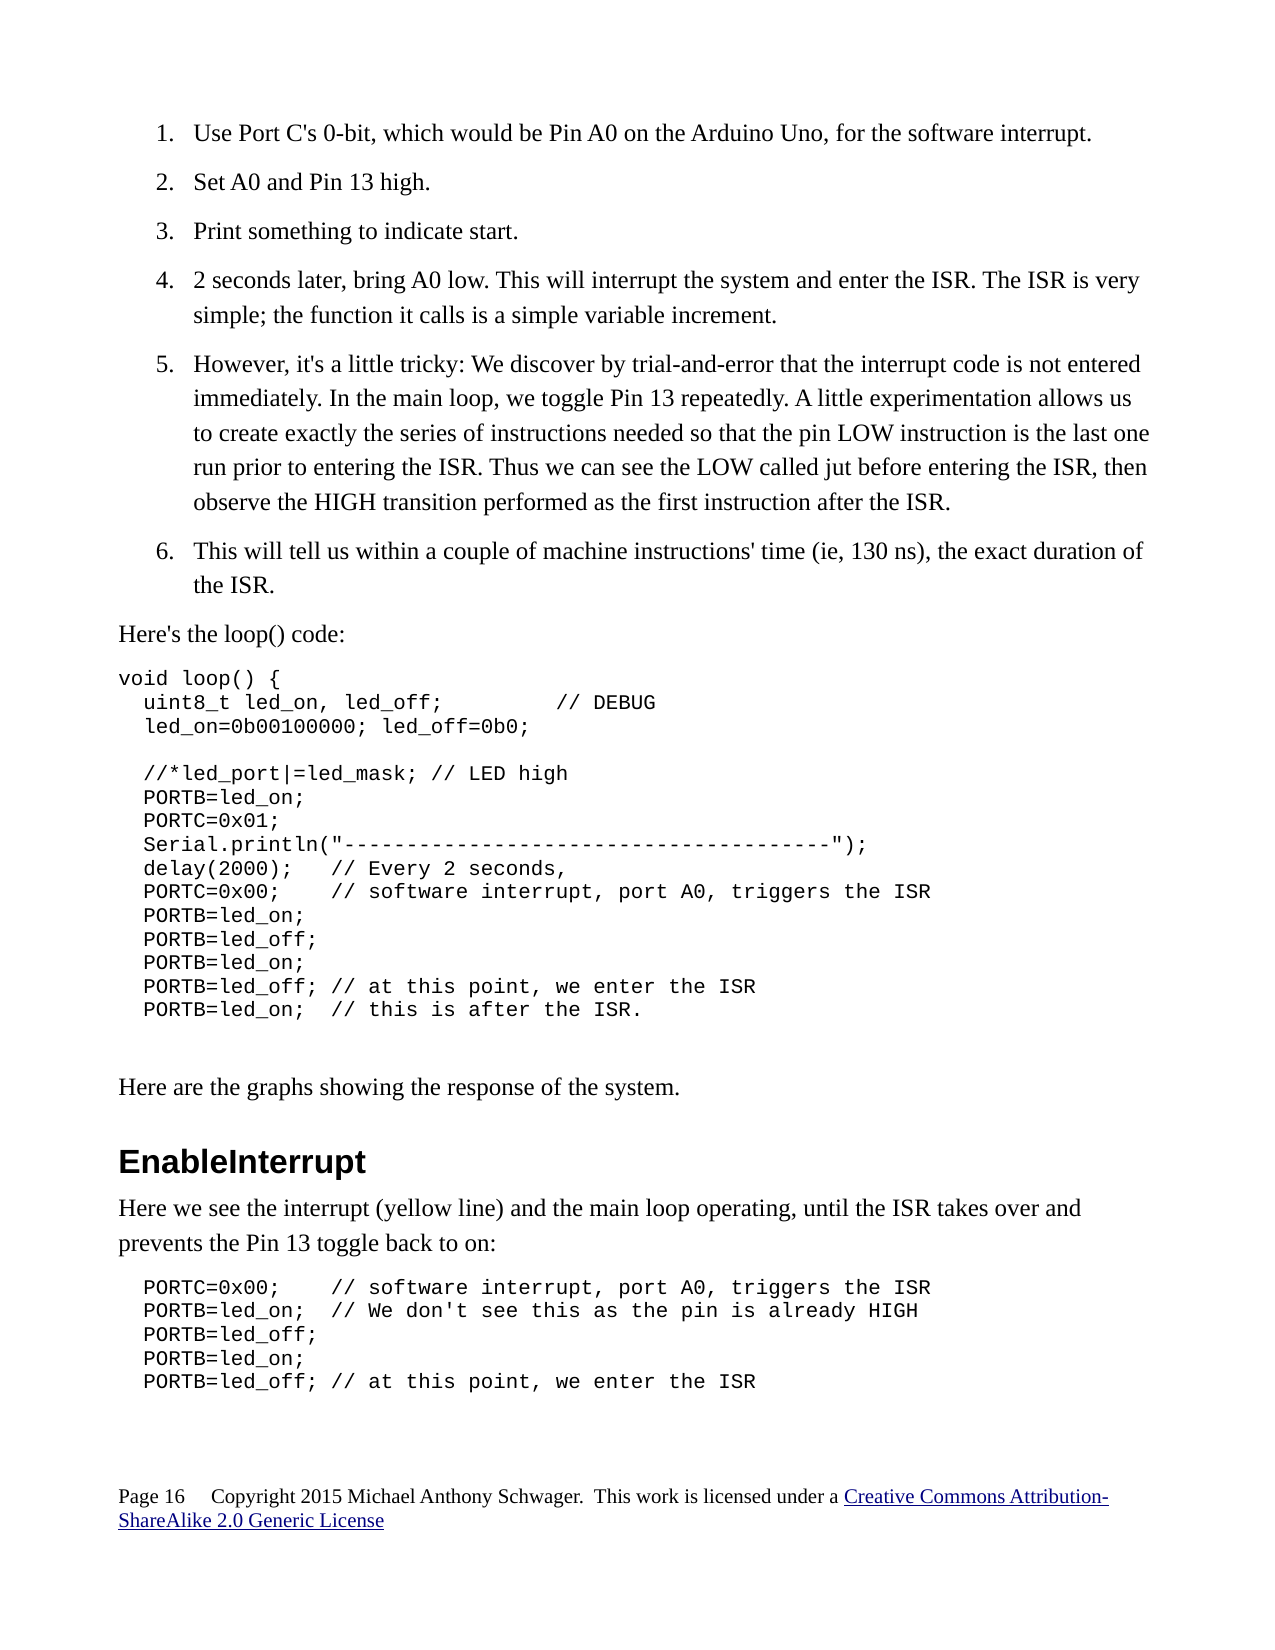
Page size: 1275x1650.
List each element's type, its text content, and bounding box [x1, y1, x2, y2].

text PORTB=led_off; // at this point, we enter the ISR [118, 1371, 1157, 1395]
text Serial.println("---------------------------------------"); [118, 834, 1157, 858]
text PORTC=0x00; // software interrupt, port A0, triggers the ISR [118, 1277, 1157, 1300]
text Here's the loop() code: [118, 619, 1157, 648]
list However, it's a little tricky: We discover by trial-and-error that the interrupt code is not entered immediately. In the main loop, we toggle Pin 13 repeatedly. A little experimentation allows us to create exactly the series of instructions needed so that the pin LOW instruction is the last one run prior to entering the ISR. Thus we can see the LOW called jut before entering the ISR, then observe the HIGH transition performed as the first instruction after the ISR. [156, 349, 1157, 516]
text delay(2000); // Every 2 seconds, [118, 858, 1157, 881]
list This will tell us within a couple of machine instructions' time (ie, 130 ns), the exact duration of the ISR. [156, 536, 1157, 599]
text PORTB=led_off; [118, 1324, 1157, 1348]
text PORTB=led_off; // at this point, we enter the ISR [118, 976, 1157, 999]
text PORTB=led_on; // this is after the ISR. [118, 999, 1157, 1023]
list 2 seconds later, bring A0 low. This will interrupt the system and enter the ISR. The ISR is very simple; the function it calls is a simple variable increment. [156, 265, 1157, 328]
text PORTB=led_on; [118, 905, 1157, 928]
list Set A0 and Pin 13 high. [156, 167, 1157, 196]
text void loop() { [118, 668, 1157, 692]
text //*led_port|=led_mask; // LED high [118, 763, 1157, 787]
text PORTC=0x01; [118, 810, 1157, 834]
text led_on=0b00100000; led_off=0b0; [118, 716, 1157, 739]
text uint8_t led_on, led_off; // DEBUG [118, 692, 1157, 716]
text PORTB=led_off; [118, 928, 1157, 952]
text PORTB=led_on; [118, 952, 1157, 976]
text Here are the graphs showing the response of the system. [118, 1072, 1157, 1101]
list Use Port C's 0-bit, which would be Pin A0 on the Arduino Uno, for the software interrupt. [156, 118, 1157, 147]
text PORTC=0x00; // software interrupt, port A0, triggers the ISR [118, 881, 1157, 905]
text PORTB=led_on; [118, 1348, 1157, 1371]
text PORTB=led_on; // We don't see this as the pin is already HIGH [118, 1300, 1157, 1324]
text PORTB=led_on; [118, 787, 1157, 810]
list Print something to indicate start. [156, 216, 1157, 245]
subtitle EnableInterrupt [118, 1142, 1157, 1181]
text Here we see the interrupt (yellow line) and the main loop operating, until the ISR takes over and prevents the Pin 13 toggle back to on: [118, 1193, 1157, 1256]
